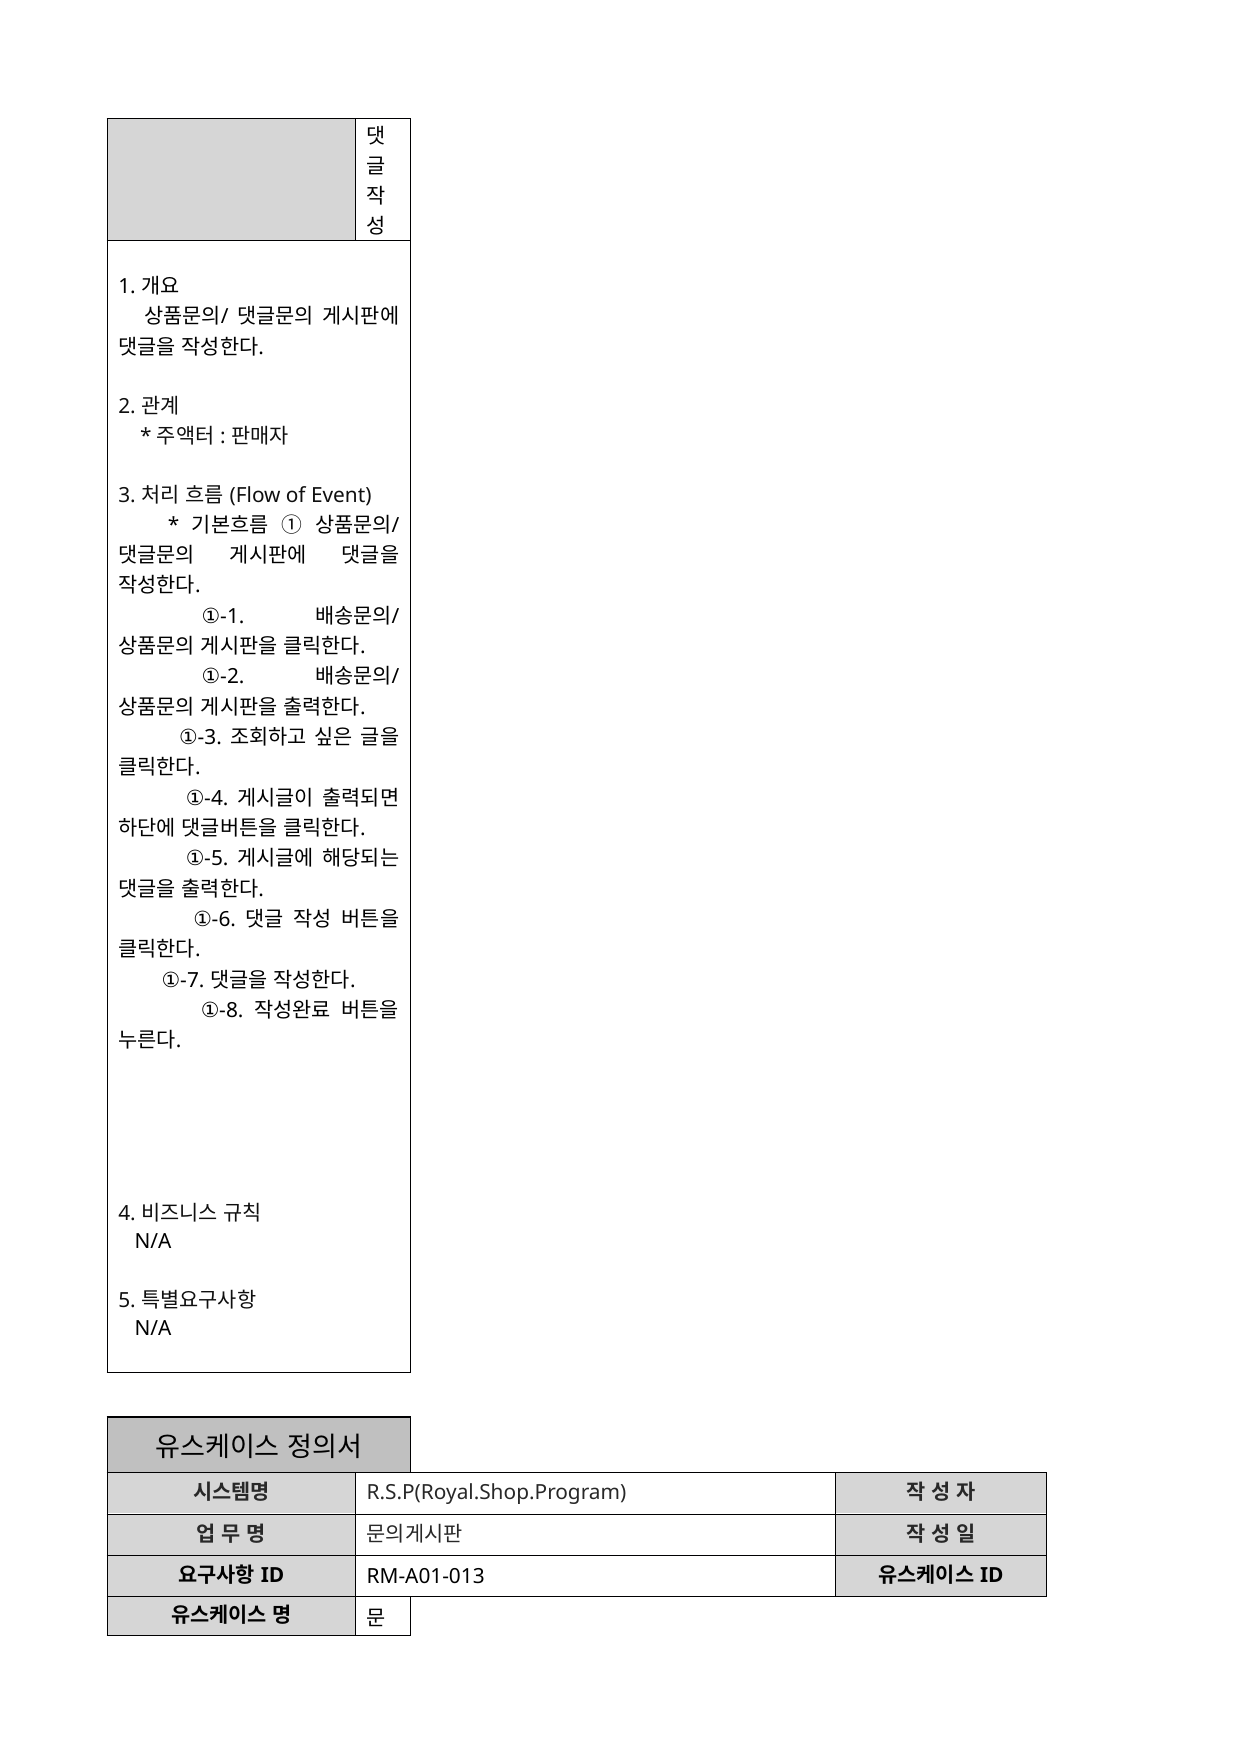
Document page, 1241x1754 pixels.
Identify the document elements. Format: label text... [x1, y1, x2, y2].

table_cell R.S.P(Royal.Shop.Program) [356, 1473, 835, 1513]
table_header 유스케이스 정의서 [108, 1418, 410, 1472]
table_cell [411, 240, 1046, 1372]
table_cell 문 [356, 1597, 410, 1635]
table_cell 업 무 명 [108, 1515, 355, 1555]
table_cell 작 성 자 [836, 1473, 1046, 1513]
table_cell 작 성 일 [836, 1515, 1046, 1555]
table_header [411, 1416, 1046, 1472]
table_cell 시스템명 [108, 1473, 355, 1513]
table_cell [411, 118, 1046, 240]
table_cell RM-A01-013 [356, 1556, 835, 1596]
table_cell [108, 119, 355, 240]
table_cell 댓글 작성 [356, 119, 410, 240]
table_cell [411, 1597, 1046, 1635]
table_cell 1. 개요 상품문의/ 댓글문의 게시판에 댓글을 작성한다. 2. 관계 * 주액터 : 판매자 3. 처리 흐름 (Flow of Event) * 기본흐름 ① 상품문의/ 댓글문의 게시판에 댓글을 작성한다. ①-1. 배송문의/상품문의 게시판을 클릭한다. ①-2. 배송문의/상품문의 게시판을 출력한다. ①-3. 조회하고 싶은 글을 클릭한다. ①-4. 게시글이 출력되면 하단에 댓글버튼을 클릭한다. ①-5. 게시글에 해당되는 댓글을 출력한다. ①-6. 댓글 작성 버튼을 클릭한다. ①-7. 댓글을 작성한다. ①-8. 작성완료 버튼을 누른다. 4. 비즈니스 규칙 N/A 5. 특별요구사항 N/A [108, 241, 410, 1372]
table_cell 유스케이스 ID [836, 1556, 1046, 1596]
table_cell 문의게시판 [356, 1515, 835, 1555]
table_cell 유스케이스 명 [108, 1597, 355, 1635]
table_cell 요구사항 ID [108, 1556, 355, 1596]
